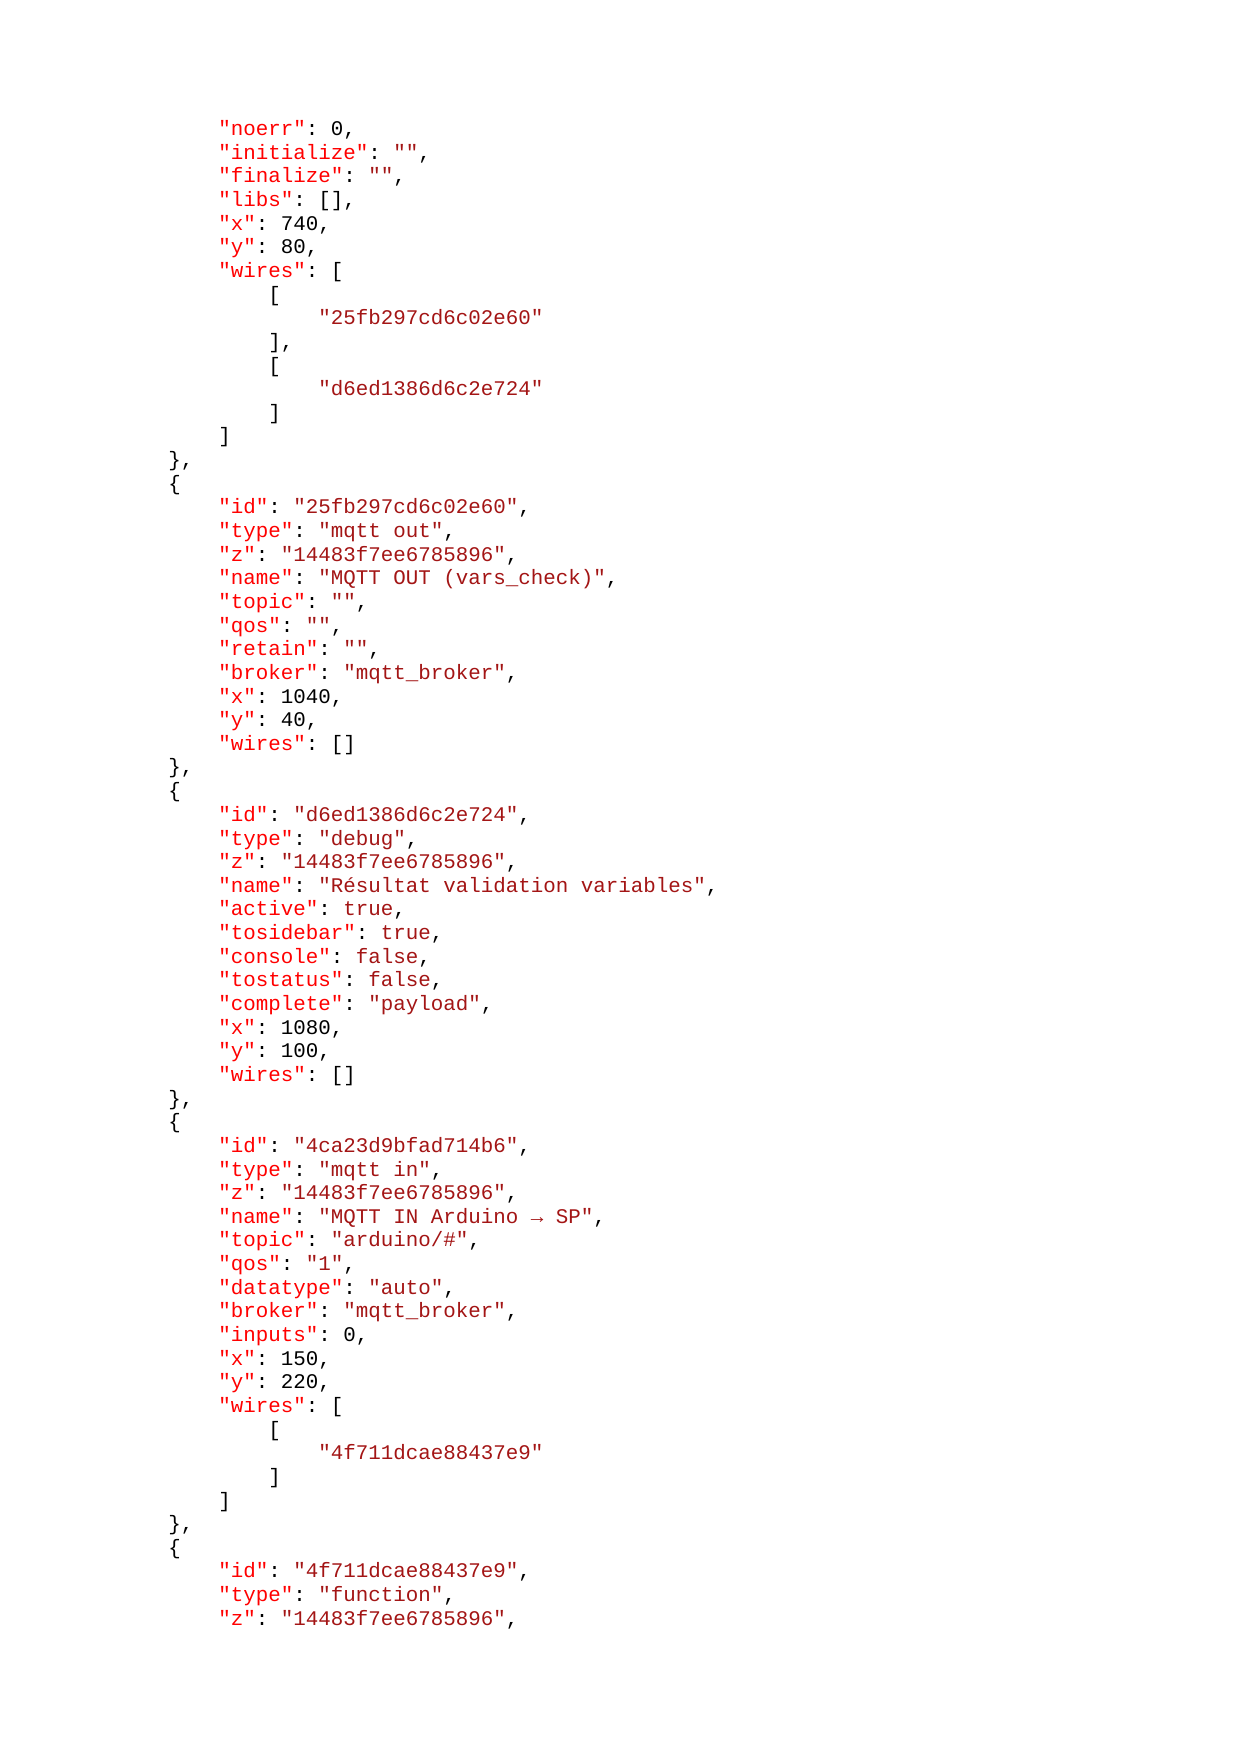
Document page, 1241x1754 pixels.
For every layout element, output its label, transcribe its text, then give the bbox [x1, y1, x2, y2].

text "wires": [ [118, 1395, 1122, 1419]
text "tosidebar": true, [118, 922, 1122, 946]
text "y": 100, [118, 1040, 1122, 1064]
text "4f711dcae88437e9" [118, 1442, 1122, 1466]
text "z": "14483f7ee6785896", [118, 544, 1122, 567]
text "broker": "mqtt_broker", [118, 662, 1122, 686]
text "id": "25fb297cd6c02e60", [118, 496, 1122, 520]
text "z": "14483f7ee6785896", [118, 851, 1122, 875]
text "y": 220, [118, 1371, 1122, 1395]
text "y": 80, [118, 236, 1122, 260]
text "inputs": 0, [118, 1324, 1122, 1348]
text "d6ed1386d6c2e724" [118, 378, 1122, 402]
text "id": "4f711dcae88437e9", [118, 1561, 1122, 1584]
text "noerr": 0, [118, 118, 1122, 142]
text "25fb297cd6c02e60" [118, 307, 1122, 331]
text "broker": "mqtt_broker", [118, 1300, 1122, 1324]
text { [118, 1111, 1122, 1135]
text "qos": "1", [118, 1253, 1122, 1277]
text ] [118, 402, 1122, 426]
text [ [118, 354, 1122, 378]
text "qos": "", [118, 615, 1122, 638]
text "tostatus": false, [118, 969, 1122, 993]
text "name": "Résultat validation variables", [118, 875, 1122, 898]
text }, [118, 1513, 1122, 1537]
text "type": "function", [118, 1584, 1122, 1608]
text { [118, 1537, 1122, 1561]
text }, [118, 1088, 1122, 1111]
text [ [118, 1419, 1122, 1442]
text "x": 1040, [118, 686, 1122, 709]
text ] [118, 1466, 1122, 1489]
text "wires": [] [118, 1064, 1122, 1088]
text "topic": "arduino/#", [118, 1229, 1122, 1253]
text "name": "MQTT IN Arduino → SP", [118, 1206, 1122, 1229]
text "x": 1080, [118, 1017, 1122, 1040]
text "id": "4ca23d9bfad714b6", [118, 1135, 1122, 1158]
text "z": "14483f7ee6785896", [118, 1182, 1122, 1206]
text "wires": [] [118, 733, 1122, 757]
text "wires": [ [118, 260, 1122, 284]
text "topic": "", [118, 591, 1122, 615]
text "type": "mqtt out", [118, 520, 1122, 544]
text "libs": [], [118, 189, 1122, 213]
text }, [118, 449, 1122, 473]
text "x": 740, [118, 213, 1122, 236]
text ] [118, 426, 1122, 449]
text "active": true, [118, 898, 1122, 922]
text "finalize": "", [118, 165, 1122, 189]
text "name": "MQTT OUT (vars_check)", [118, 567, 1122, 591]
text "initialize": "", [118, 142, 1122, 165]
text "type": "mqtt in", [118, 1158, 1122, 1182]
text "y": 40, [118, 709, 1122, 733]
text "x": 150, [118, 1348, 1122, 1371]
text }, [118, 757, 1122, 780]
text "complete": "payload", [118, 993, 1122, 1017]
text "retain": "", [118, 638, 1122, 662]
text "datatype": "auto", [118, 1277, 1122, 1300]
text ] [118, 1489, 1122, 1513]
text { [118, 473, 1122, 496]
text { [118, 780, 1122, 804]
text "id": "d6ed1386d6c2e724", [118, 804, 1122, 827]
text "z": "14483f7ee6785896", [118, 1608, 1122, 1631]
text ], [118, 331, 1122, 354]
text "type": "debug", [118, 827, 1122, 851]
text "console": false, [118, 946, 1122, 969]
text [ [118, 284, 1122, 307]
